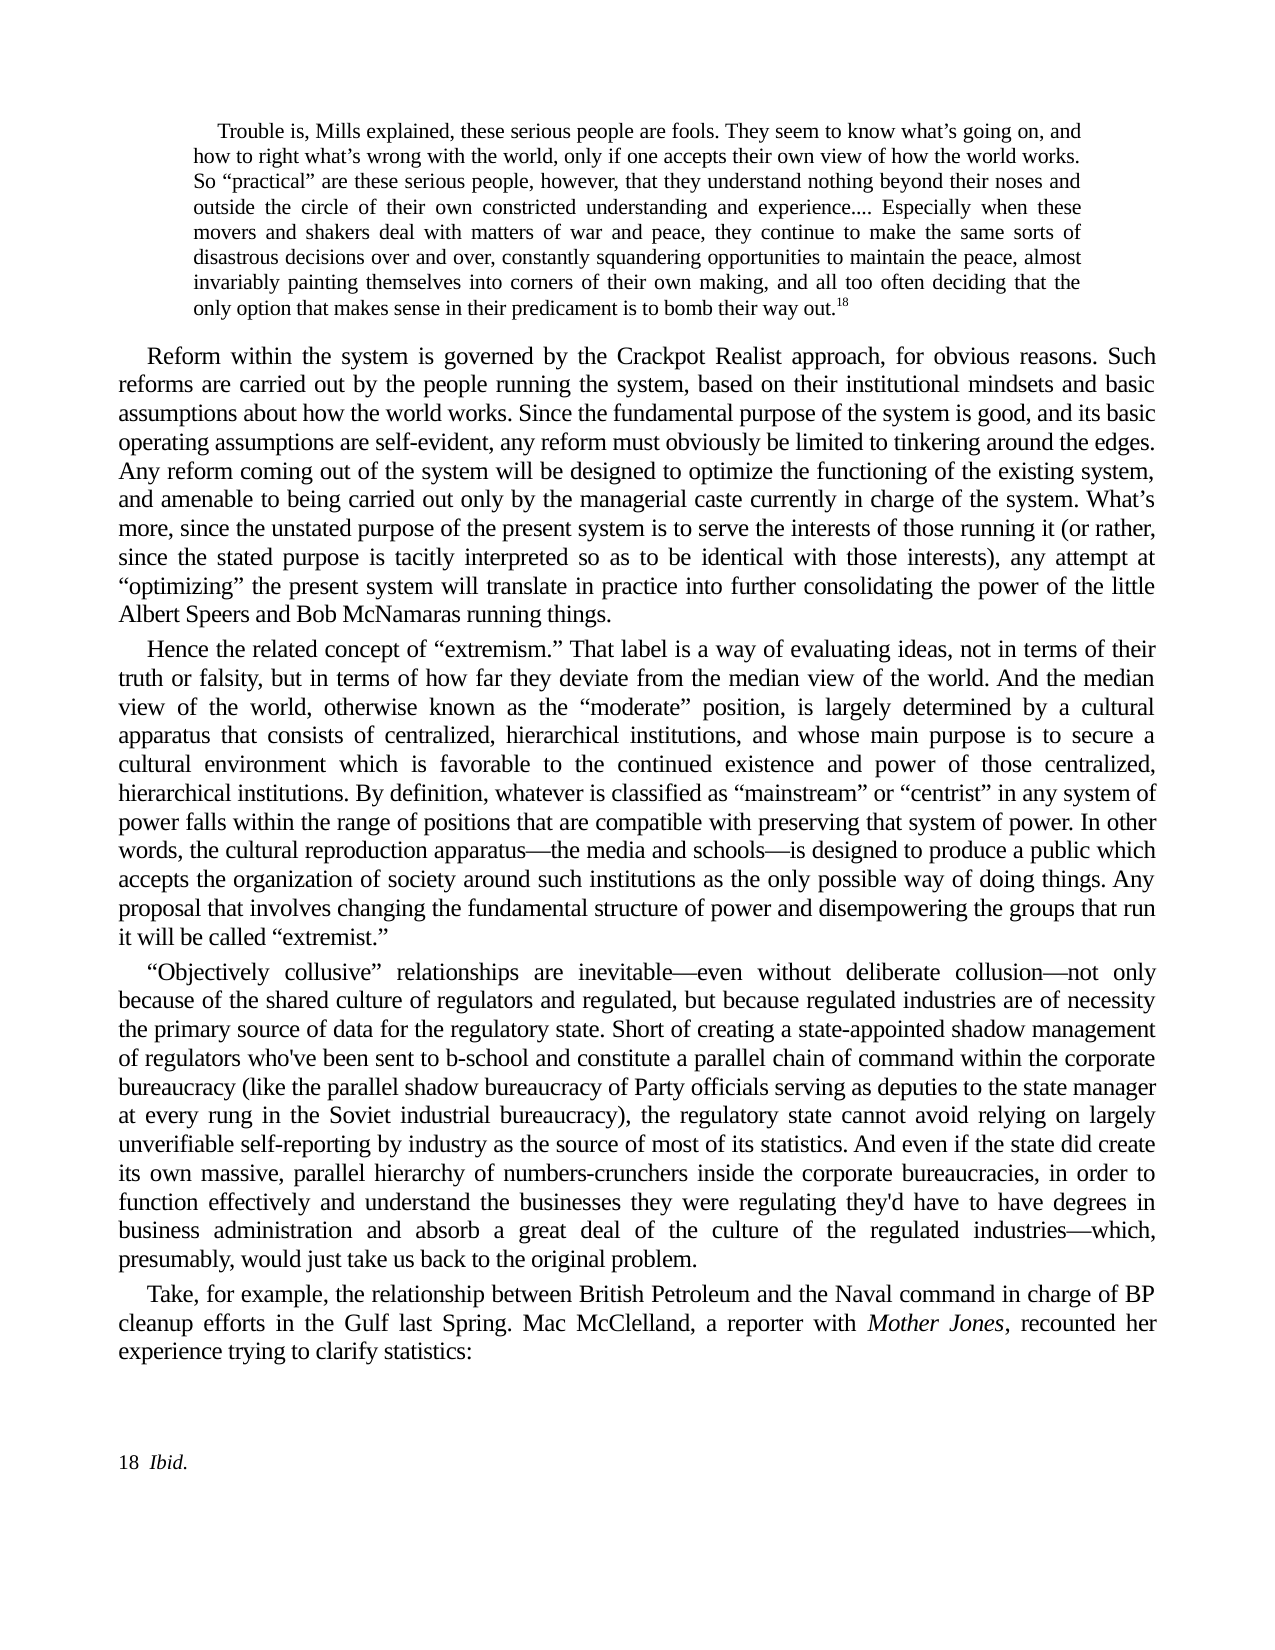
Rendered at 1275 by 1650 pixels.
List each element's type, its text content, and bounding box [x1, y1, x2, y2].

text Trouble is, Mills explained, these serious people are fools. They seem to know what’s going on, and how to right what’s wrong with the world, only if one accepts their own view of how the world works. So “practical” are these serious people, however, that they understand nothing beyond their noses and outside the circle of their own constricted understanding and experience.... Especially when these movers and shakers deal with matters of war and peace, they continue to make the same sorts of disastrous decisions over and over, constantly squandering opportunities to maintain the peace, almost invariably painting themselves into corners of their own making, and all too often deciding that the only option that makes sense in their predicament is to bomb their way out. [193, 118, 1082, 320]
text Hence the related concept of “extremism.” That label is a way of evaluating ideas, not in terms of their truth or falsity, but in terms of how far they deviate from the median view of the world. And the median view of the world, otherwise known as the “moderate” position, is largely determined by a cultural apparatus that consists of centralized, hierarchical institutions, and whose main purpose is to secure a cultural environment which is favorable to the continued existence and power of those centralized, hierarchical institutions. By definition, whatever is classified as “mainstream” or “centrist” in any system of power falls within the range of positions that are compatible with preserving that system of power. In other words, the cultural reproduction apparatus—the media and schools—is designed to produce a public which accepts the organization of society around such institutions as the only possible way of doing things. Any proposal that involves changing the fundamental structure of power and disempowering the groups that run it will be called “extremist.” [118, 634, 1157, 951]
text “Objectively collusive” relationships are inevitable—even without deliberate collusion—not only because of the shared culture of regulators and regulated, but because regulated industries are of necessity the primary source of data for the regulatory state. Short of creating a state-appointed shadow management of regulators who've been sent to b-school and constitute a parallel chain of command within the corporate bureaucracy (like the parallel shadow bureaucracy of Party officials serving as deputies to the state manager at every rung in the Soviet industrial bureaucracy), the regulatory state cannot avoid relying on largely unverifiable self-reporting by industry as the source of most of its statistics. And even if the state did create its own massive, parallel hierarchy of numbers-crunchers inside the corporate bureaucracies, in order to function effectively and understand the businesses they were regulating they'd have to have degrees in business administration and absorb a great deal of the culture of the regulated industries—which, presumably, would just take us back to the original problem. [118, 957, 1157, 1273]
text Reform within the system is governed by the Crackpot Realist approach, for obvious reasons. Such reforms are carried out by the people running the system, based on their institutional mindsets and basic assumptions about how the world works. Since the fundamental purpose of the system is good, and its basic operating assumptions are self-evident, any reform must obviously be limited to tinkering around the edges. Any reform coming out of the system will be designed to optimize the functioning of the existing system, and amenable to being carried out only by the managerial caste currently in charge of the system. What’s more, since the unstated purpose of the present system is to serve the interests of those running it (or rather, since the stated purpose is tacitly interpreted so as to be identical with those interests), any attempt at “optimizing” the present system will translate in practice into further consolidating the power of the little Albert Speers and Bob McNamaras running things. [118, 341, 1157, 628]
text Ibid. [118, 1449, 1157, 1474]
text Take, for example, the relationship between British Petroleum and the Naval command in charge of BP cleanup efforts in the Gulf last Spring. Mac McClelland, a reporter with Mother Jones, recounted her experience trying to clarify statistics: [118, 1279, 1157, 1365]
